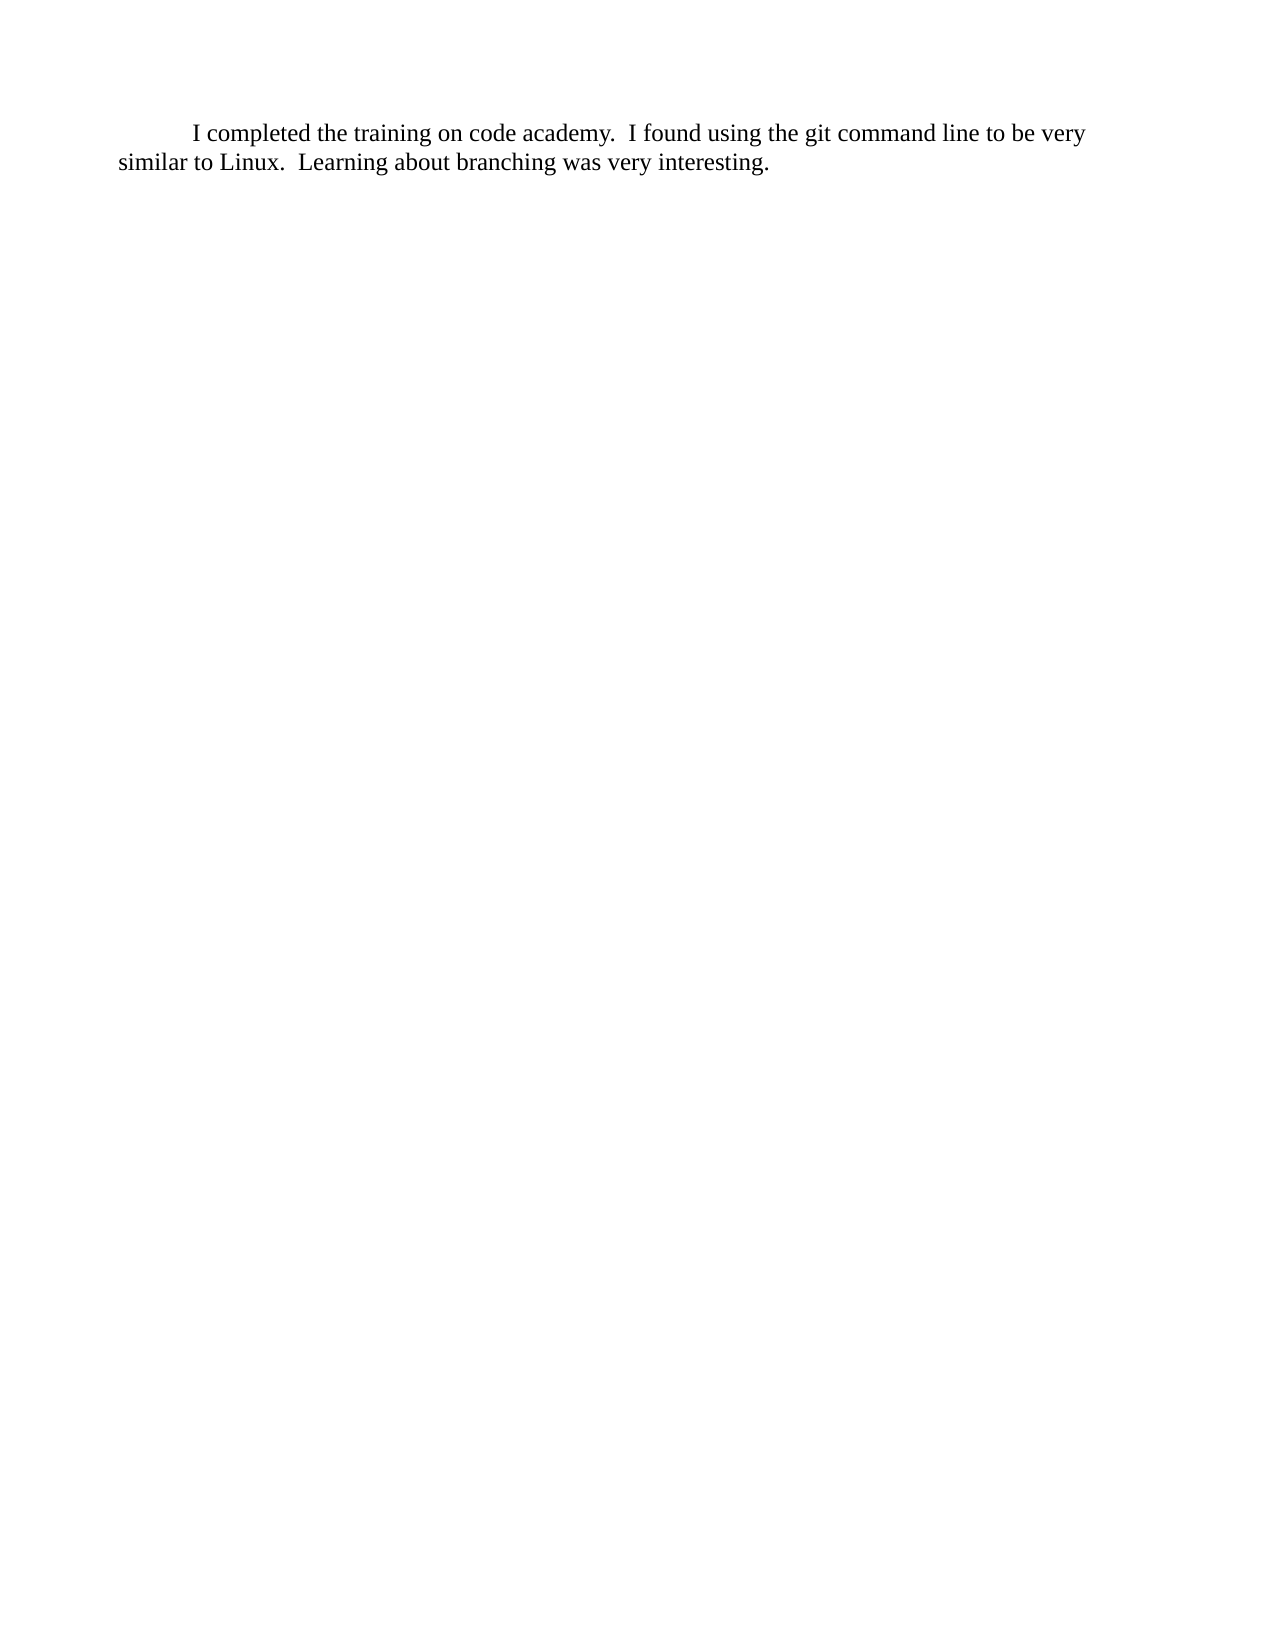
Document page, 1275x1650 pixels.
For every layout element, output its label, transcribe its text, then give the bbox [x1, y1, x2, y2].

text I completed the training on code academy. I found using the git command line to be very similar to Linux. Learning about branching was very interesting. [118, 118, 1157, 176]
